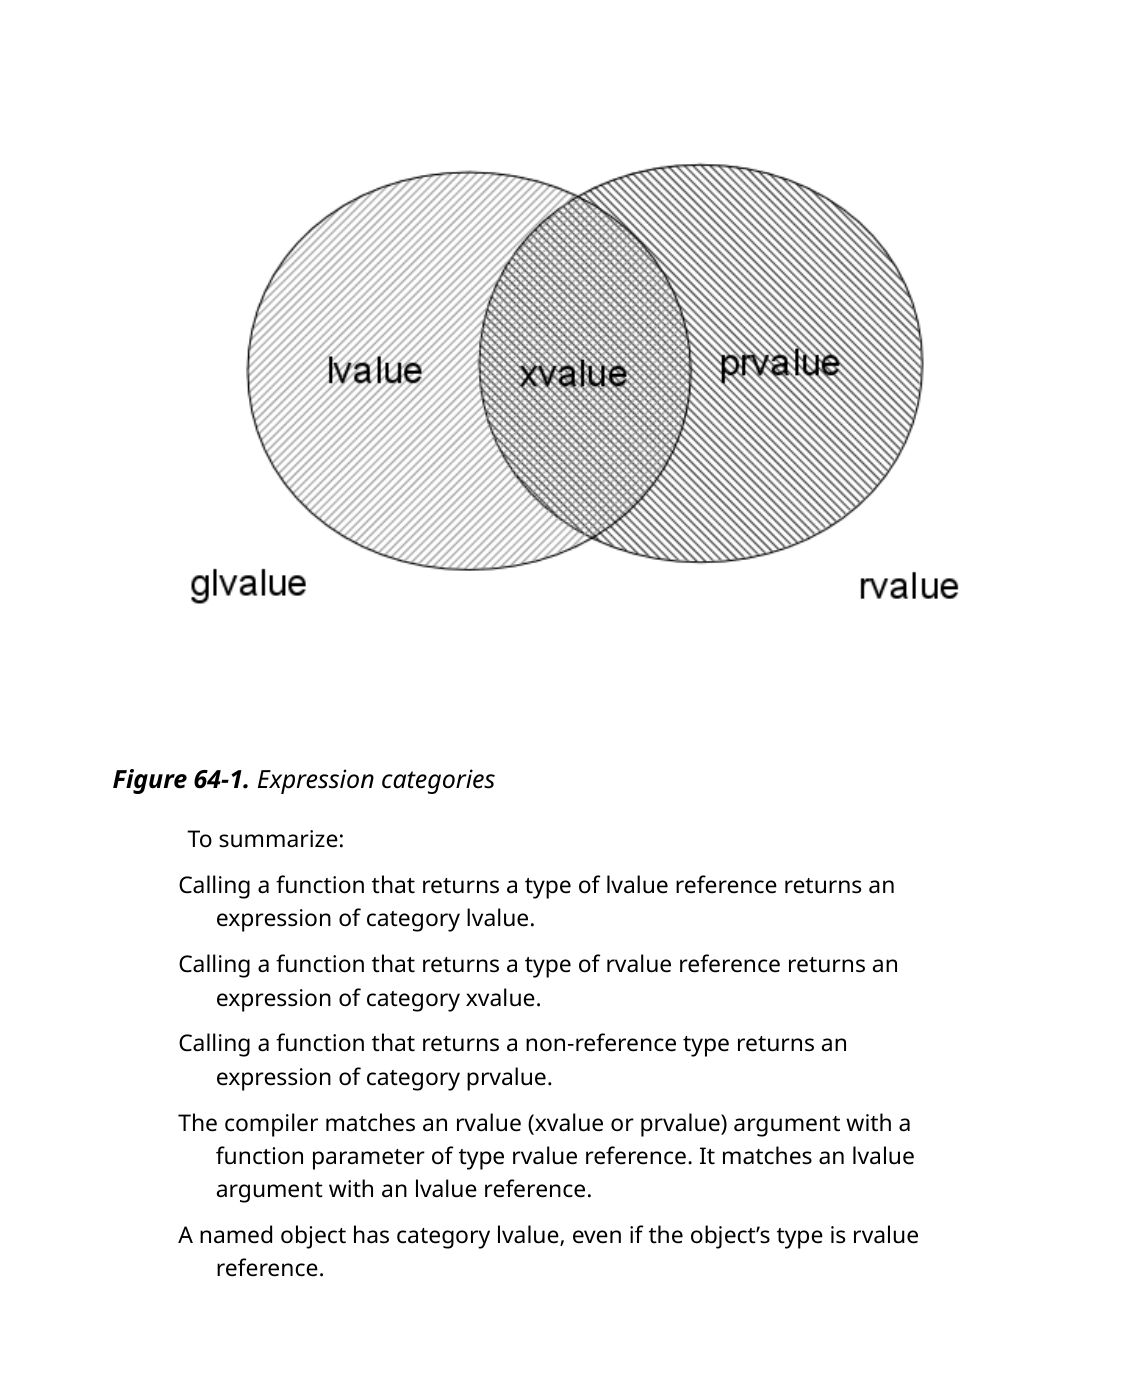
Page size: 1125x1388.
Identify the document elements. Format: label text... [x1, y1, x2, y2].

text To summarize: [112, 821, 1012, 854]
text The compiler matches an rvalue (xvalue or prvalue) argument with a function parameter of type rvalue reference. It matches an lvalue argument with an lvalue reference. [178, 1104, 922, 1204]
text A named object has category lvalue, even if the object’s type is rvalue reference. [178, 1217, 922, 1284]
text Calling a function that returns a non-reference type returns an expression of category prvalue. [178, 1025, 922, 1092]
text Calling a function that returns a type of rvalue reference returns an expression of category xvalue. [178, 946, 922, 1013]
text Figure 64-1. Expression categories [112, 762, 1012, 796]
picture [112, 99, 1013, 699]
text Calling a function that returns a type of lvalue reference returns an expression of category lvalue. [178, 867, 922, 934]
